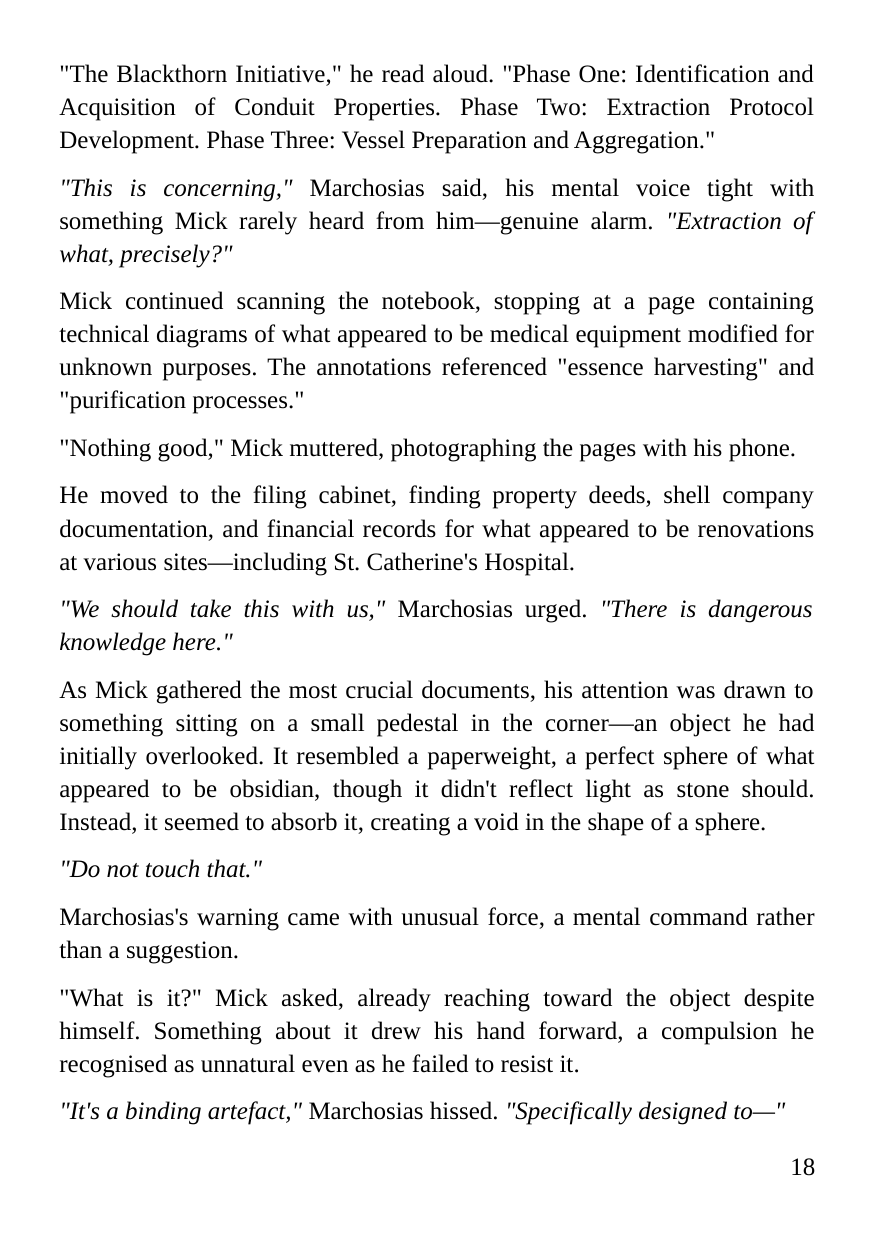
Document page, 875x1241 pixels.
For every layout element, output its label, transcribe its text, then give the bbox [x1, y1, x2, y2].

text He moved to the filing cabinet, finding property deeds, shell company documentation, and financial records for what appeared to be renovations at various sites—including St. Catherine's Hospital. [59, 481, 815, 575]
text "We should take this with us," Marchosias urged. "There is dangerous knowledge here." [59, 594, 815, 656]
text Marchosias's warning came with unusual force, a mental command rather than a suggestion. [59, 902, 815, 964]
text "What is it?" Mick asked, already reaching toward the object despite himself. Something about it drew his hand forward, a compulsion he recognised as unnatural even as he failed to resist it. [59, 983, 815, 1078]
text "This is concerning," Marchosias said, his mental voice tight with something Mick rarely heard from him—genuine alarm. "Extraction of what, precisely?" [59, 173, 815, 267]
text Mick continued scanning the notebook, stopping at a page containing technical diagrams of what appeared to be medical equipment modified for unknown purposes. The annotations referenced "essence harvesting" and "purification processes." [59, 286, 815, 414]
text "Do not touch that." [59, 854, 815, 883]
text "The Blackthorn Initiative," he read aloud. "Phase One: Identification and Acquisition of Conduit Properties. Phase Two: Extraction Protocol Development. Phase Three: Vessel Preparation and Aggregation." [59, 59, 815, 154]
text As Mick gathered the most crucial documents, his attention was drawn to something sitting on a small pedestal in the corner—an object he had initially overlooked. It resembled a paperweight, a perfect sphere of what appeared to be obsidian, though it didn't reflect light as stone should. Instead, it seemed to absorb it, creating a void in the shape of a sphere. [59, 675, 815, 836]
text "Nothing good," Mick muttered, photographing the pages with his phone. [59, 433, 815, 462]
text "It's a binding artefact," Marchosias hissed. "Specifically designed to—" [59, 1096, 815, 1125]
